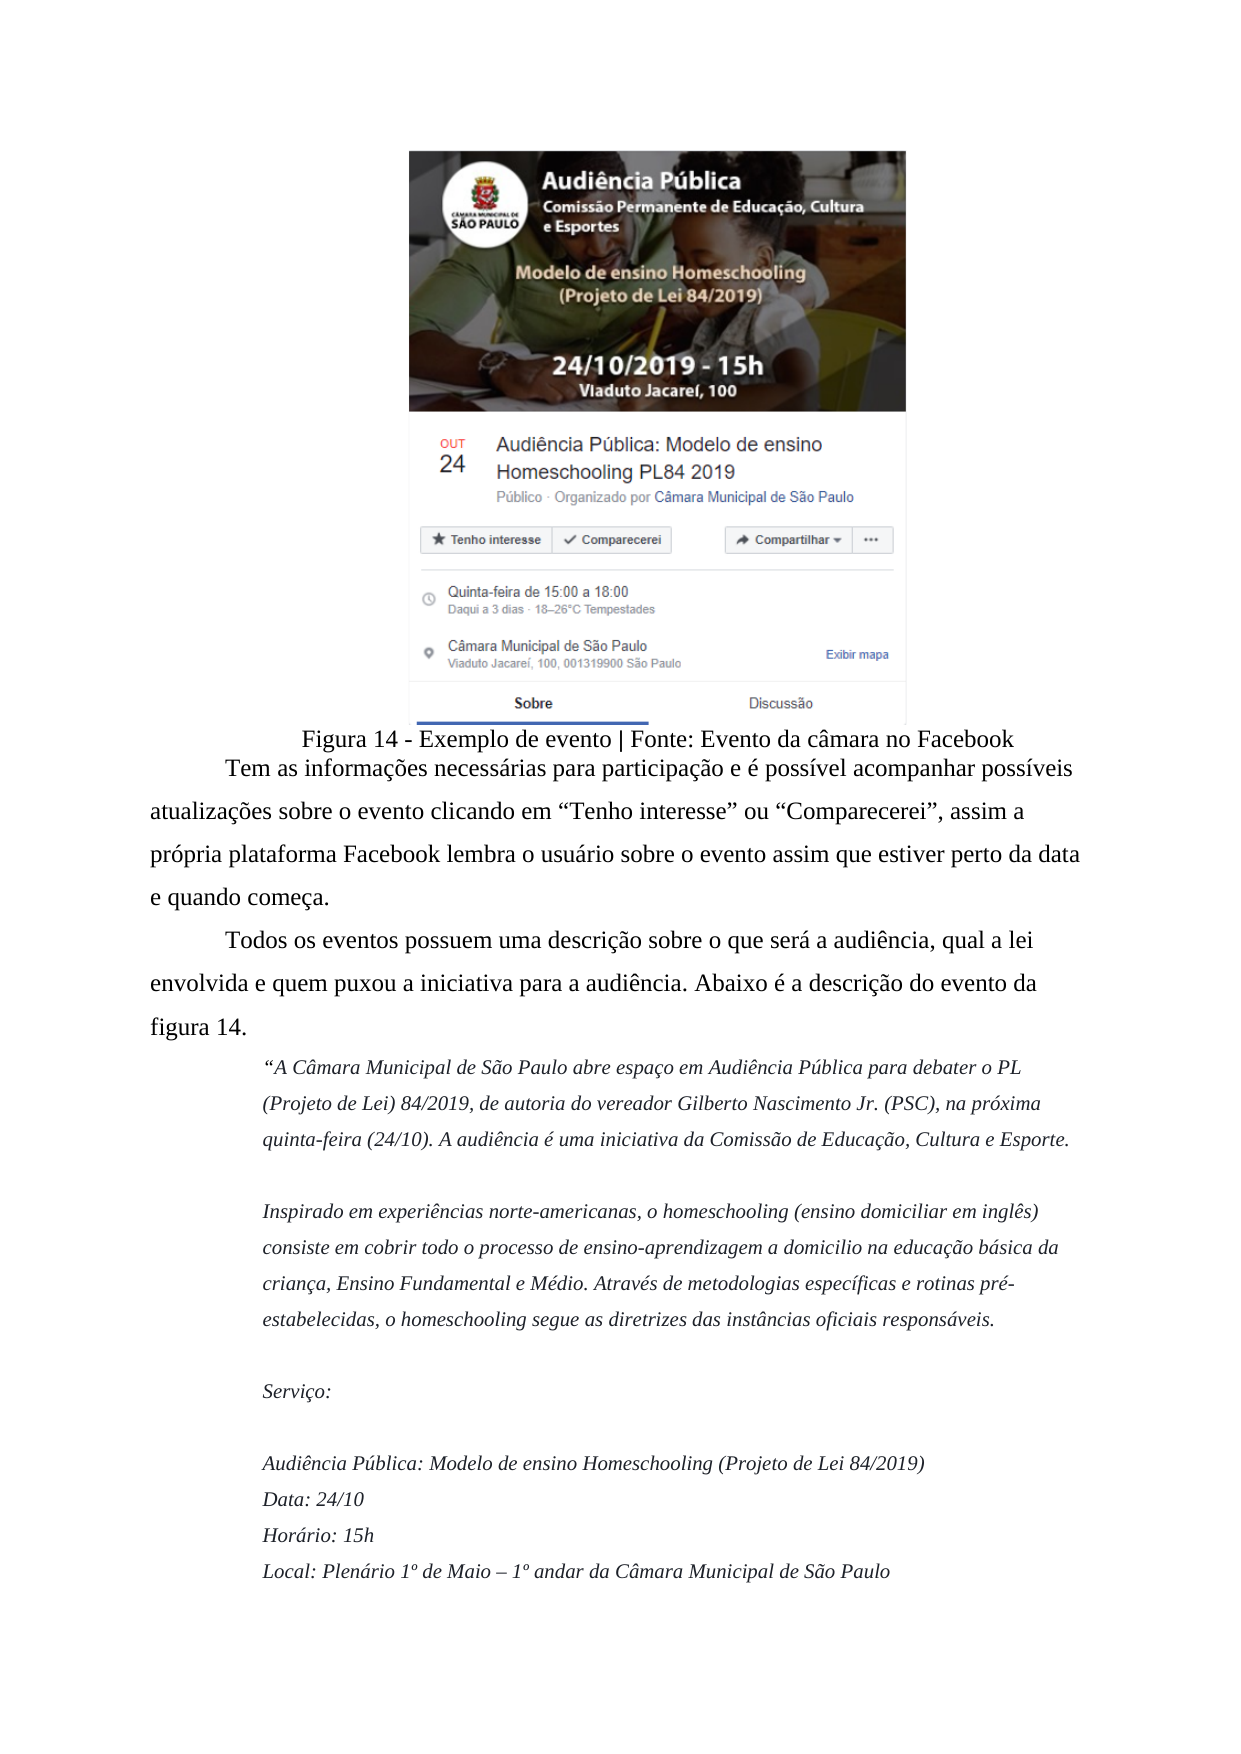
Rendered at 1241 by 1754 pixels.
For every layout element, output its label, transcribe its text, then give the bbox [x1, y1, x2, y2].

text Figura 14 - Exemplo de evento | Fonte: Evento da câmara no Facebook [150, 724, 1090, 753]
text Local: Plenário 1º de Maio – 1º andar da Câmara Municipal de São Paulo [262, 1559, 1090, 1583]
text Serviço: [262, 1379, 1090, 1403]
text Tem as informações necessárias para participação e é possível acompanhar possíveis atualizações sobre o evento clicando em “Tenho interesse” ou “Comparecerei”, assim a própria plataforma Facebook lembra o usuário sobre o evento assim que estiver perto da data e quando começa. [150, 753, 1090, 911]
picture [408, 150, 907, 725]
text Horário: 15h [262, 1523, 1090, 1547]
text Data: 24/10 [262, 1487, 1090, 1511]
text Todos os eventos possuem uma descrição sobre o que será a audiência, qual a lei envolvida e quem puxou a iniciativa para a audiência. Abaixo é a descrição do evento da figura 14. [150, 925, 1090, 1040]
text Inspirado em experiências norte-americanas, o homeschooling (ensino domiciliar em inglês) consiste em cobrir todo o processo de ensino-aprendizagem a domicilio na educação básica da criança, Ensino Fundamental e Médio. Através de metodologias específicas e rotinas pré-estabelecidas, o homeschooling segue as diretrizes das instâncias oficiais responsáveis. [262, 1199, 1090, 1331]
text Audiência Pública: Modelo de ensino Homeschooling (Projeto de Lei 84/2019) [262, 1451, 1090, 1475]
text “A Câmara Municipal de São Paulo abre espaço em Audiência Pública para debater o PL (Projeto de Lei) 84/2019, de autoria do vereador Gilberto Nascimento Jr. (PSC), na próxima quinta-feira (24/10). A audiência é uma iniciativa da Comissão de Educação, Cultura e Esporte. [262, 1055, 1090, 1151]
